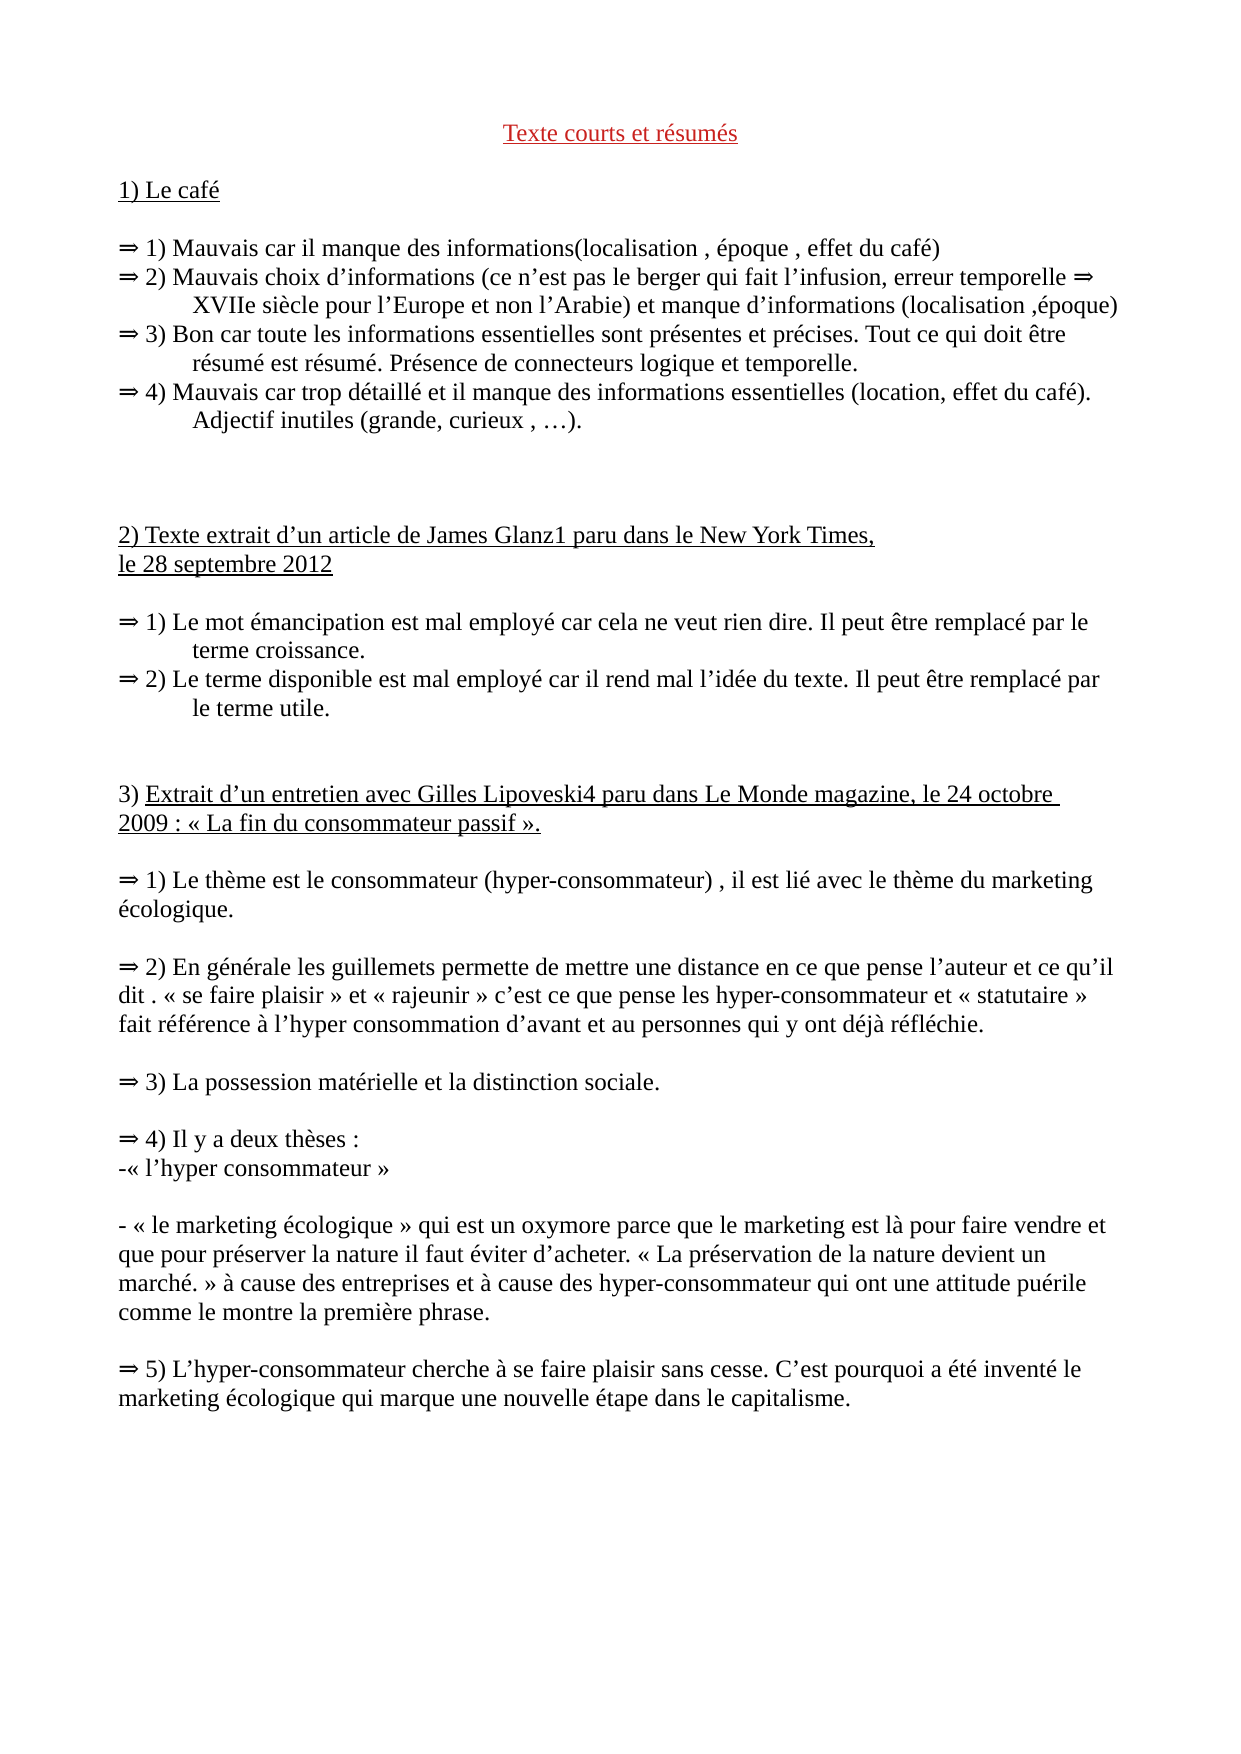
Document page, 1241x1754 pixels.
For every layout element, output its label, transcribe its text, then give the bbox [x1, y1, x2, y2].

text - « le marketing écologique » qui est un oxymore parce que le marketing est là pour faire vendre et que pour préserver la nature il faut éviter d’acheter. « La préservation de la nature devient un marché. » à cause des entreprises et à cause des hyper-consommateur qui ont une attitude puérile comme le montre la première phrase. [118, 1211, 1122, 1326]
text 2) Texte extrait d’un article de James Glanz1 paru dans le New York Times, le 28 septembre 2012 [118, 521, 1122, 578]
text Texte courts et résumés [118, 118, 1122, 147]
text ⇒ 5) L’hyper-consommateur cherche à se faire plaisir sans cesse. C’est pourquoi a été inventé le marketing écologique qui marque une nouvelle étape dans le capitalisme. [118, 1354, 1122, 1412]
text -« l’hyper consommateur » [118, 1153, 1122, 1182]
text ⇒ 2) En générale les guillemets permette de mettre une distance en ce que pense l’auteur et ce qu’il dit . « se faire plaisir » et « rajeunir » c’est ce que pense les hyper-consommateur et « statutaire » fait référence à l’hyper consommation d’avant et au personnes qui y ont déjà réfléchie. [118, 952, 1122, 1038]
text ⇒ 1) Le thème est le consommateur (hyper-consommateur) , il est lié avec le thème du marketing écologique. [118, 866, 1122, 923]
text ⇒ 4) Il y a deux thèses : [118, 1124, 1122, 1153]
text ⇒ 2) Le terme disponible est mal employé car il rend mal l’idée du texte. Il peut être remplacé par le terme utile. [118, 664, 1122, 722]
text ⇒ 2) Mauvais choix d’informations (ce n’est pas le berger qui fait l’infusion, erreur temporelle ⇒ XVIIe siècle pour l’Europe et non l’Arabie) et manque d’informations (localisation ,époque) [118, 262, 1122, 319]
text 1) Le café [118, 176, 1122, 204]
text ⇒ 4) Mauvais car trop détaillé et il manque des informations essentielles (location, effet du café). Adjectif inutiles (grande, curieux , …). [118, 377, 1122, 434]
text ⇒ 3) Bon car toute les informations essentielles sont présentes et précises. Tout ce qui doit être résumé est résumé. Présence de connecteurs logique et temporelle. [118, 319, 1122, 377]
text ⇒ 3) La possession matérielle et la distinction sociale. [118, 1067, 1122, 1096]
text ⇒ 1) Le mot émancipation est mal employé car cela ne veut rien dire. Il peut être remplacé par le terme croissance. [118, 607, 1122, 664]
text ⇒ 1) Mauvais car il manque des informations(localisation , époque , effet du café) [118, 233, 1122, 262]
text 3) Extrait d’un entretien avec Gilles Lipoveski4 paru dans Le Monde magazine, le 24 octobre 2009 : « La fin du consommateur passif ». [118, 779, 1122, 837]
